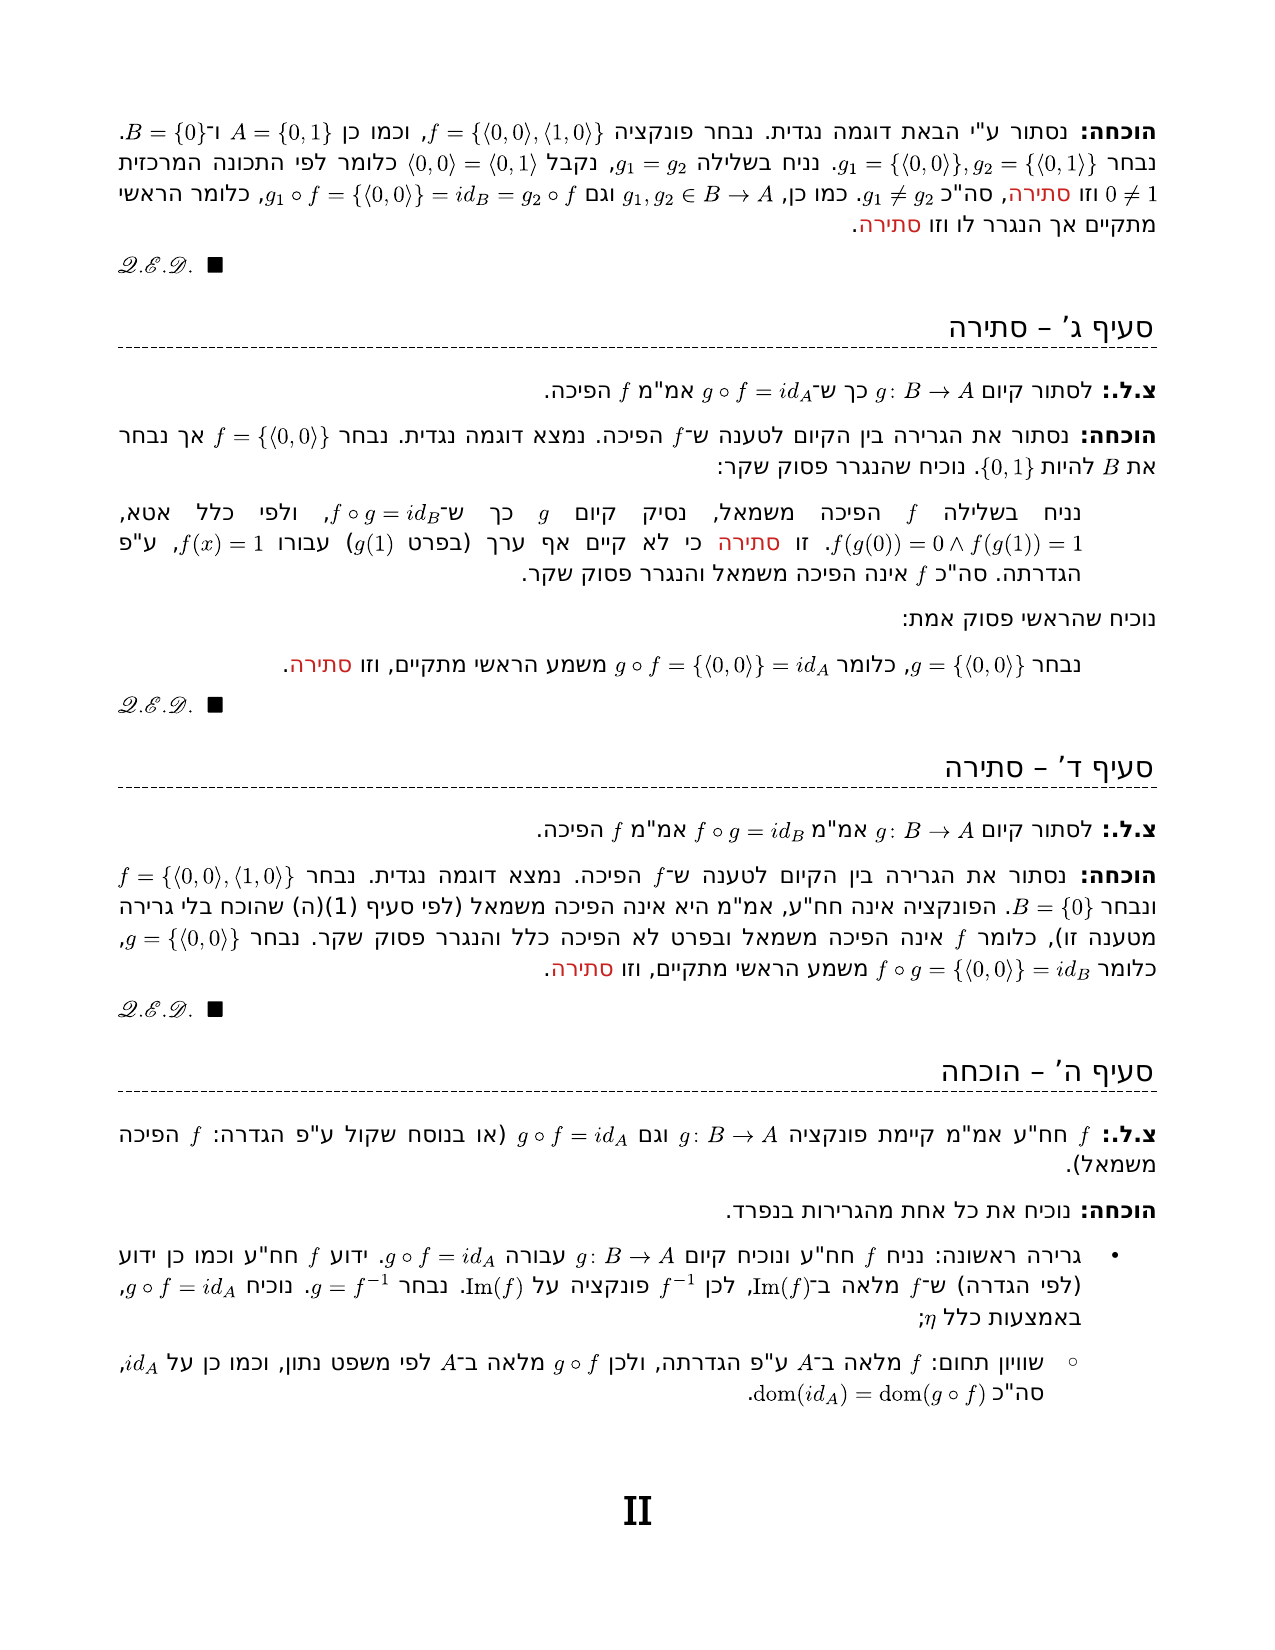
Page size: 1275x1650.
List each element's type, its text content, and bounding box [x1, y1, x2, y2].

text צ.ל.: לסתור קיום כך ש־ אמ"מ הפיכה. [118, 377, 1157, 403]
list נבחר , כלומר משמע הראשי מתקיים, וזו סתירה. [118, 651, 1119, 678]
text הוכחה: נסתור את הגרירה בין הקיום לטענה ש־ הפיכה. נמצא דוגמה נגדית. נבחר ונבחר . הפונקציה אינה חח"ע, אמ"מ היא אינה הפיכה משמאל (לפי סעיף (1)(ה) שהוכח בלי גרירה מטענה זו), כלומר אינה הפיכה משמאל ובפרט לא הפיכה כלל והנגרר פסוק שקר. נבחר , כלומר משמע הראשי מתקיים, וזו סתירה. [118, 862, 1157, 982]
subtitle סעיף ה’ – הוכחה [118, 1052, 1157, 1091]
text הוכחה: נוכיח את כל אחת מהגרירות בנפרד. [118, 1197, 1157, 1223]
text הוכחה: נסתור ע"י הבאת דוגמה נגדית. נבחר פונקציה , וכמו כן ו־. נבחר . נניח בשלילה , נקבל כלומר לפי התכונה המרכזית וזו סתירה, סה"כ . כמו כן, וגם , כלומר הראשי מתקיים אך הנגרר לו וזו סתירה. [118, 118, 1157, 238]
list נניח בשלילה הפיכה משמאל, נסיק קיום כך ש־, ולפי כלל אטא, . זו סתירה כי לא קיים אף ערך (בפרט ) עבורו , ע"פ הגדרתה. סה"כ אינה הפיכה משמאל והנגרר פסוק שקר. [118, 499, 1119, 587]
list שוויון תחום: מלאה ב־ ע"פ הגדרתה, ולכן מלאה ב־ לפי משפט נתון, וכמו כן על , סה"כ . [118, 1349, 1082, 1407]
subtitle סעיף ד’ – סתירה [118, 747, 1157, 787]
text נוכיח שהראשי פסוק אמת: [118, 606, 1157, 632]
subtitle סעיף ג’ – סתירה [118, 307, 1157, 347]
list גרירה ראשונה: נניח חח"ע ונוכיח קיום עבורה . ידוע חח"ע וכמו כן ידוע (לפי הגדרה) ש־ מלאה ב־, לכן פונקציה על . נבחר . נוכיח , באמצעות כלל ; [118, 1242, 1119, 1330]
text הוכחה: נסתור את הגרירה בין הקיום לטענה ש־ הפיכה. נמצא דוגמה נגדית. נבחר אך נבחר את להיות . נוכיח שהנגרר פסוק שקר: [118, 422, 1157, 480]
text צ.ל.: חח"ע אמ"מ קיימת פונקציה וגם (או בנוסח שקול ע"פ הגדרה: הפיכה משמאל). [118, 1121, 1157, 1178]
text צ.ל.: לסתור קיום אמ"מ אמ"מ הפיכה. [118, 817, 1157, 843]
